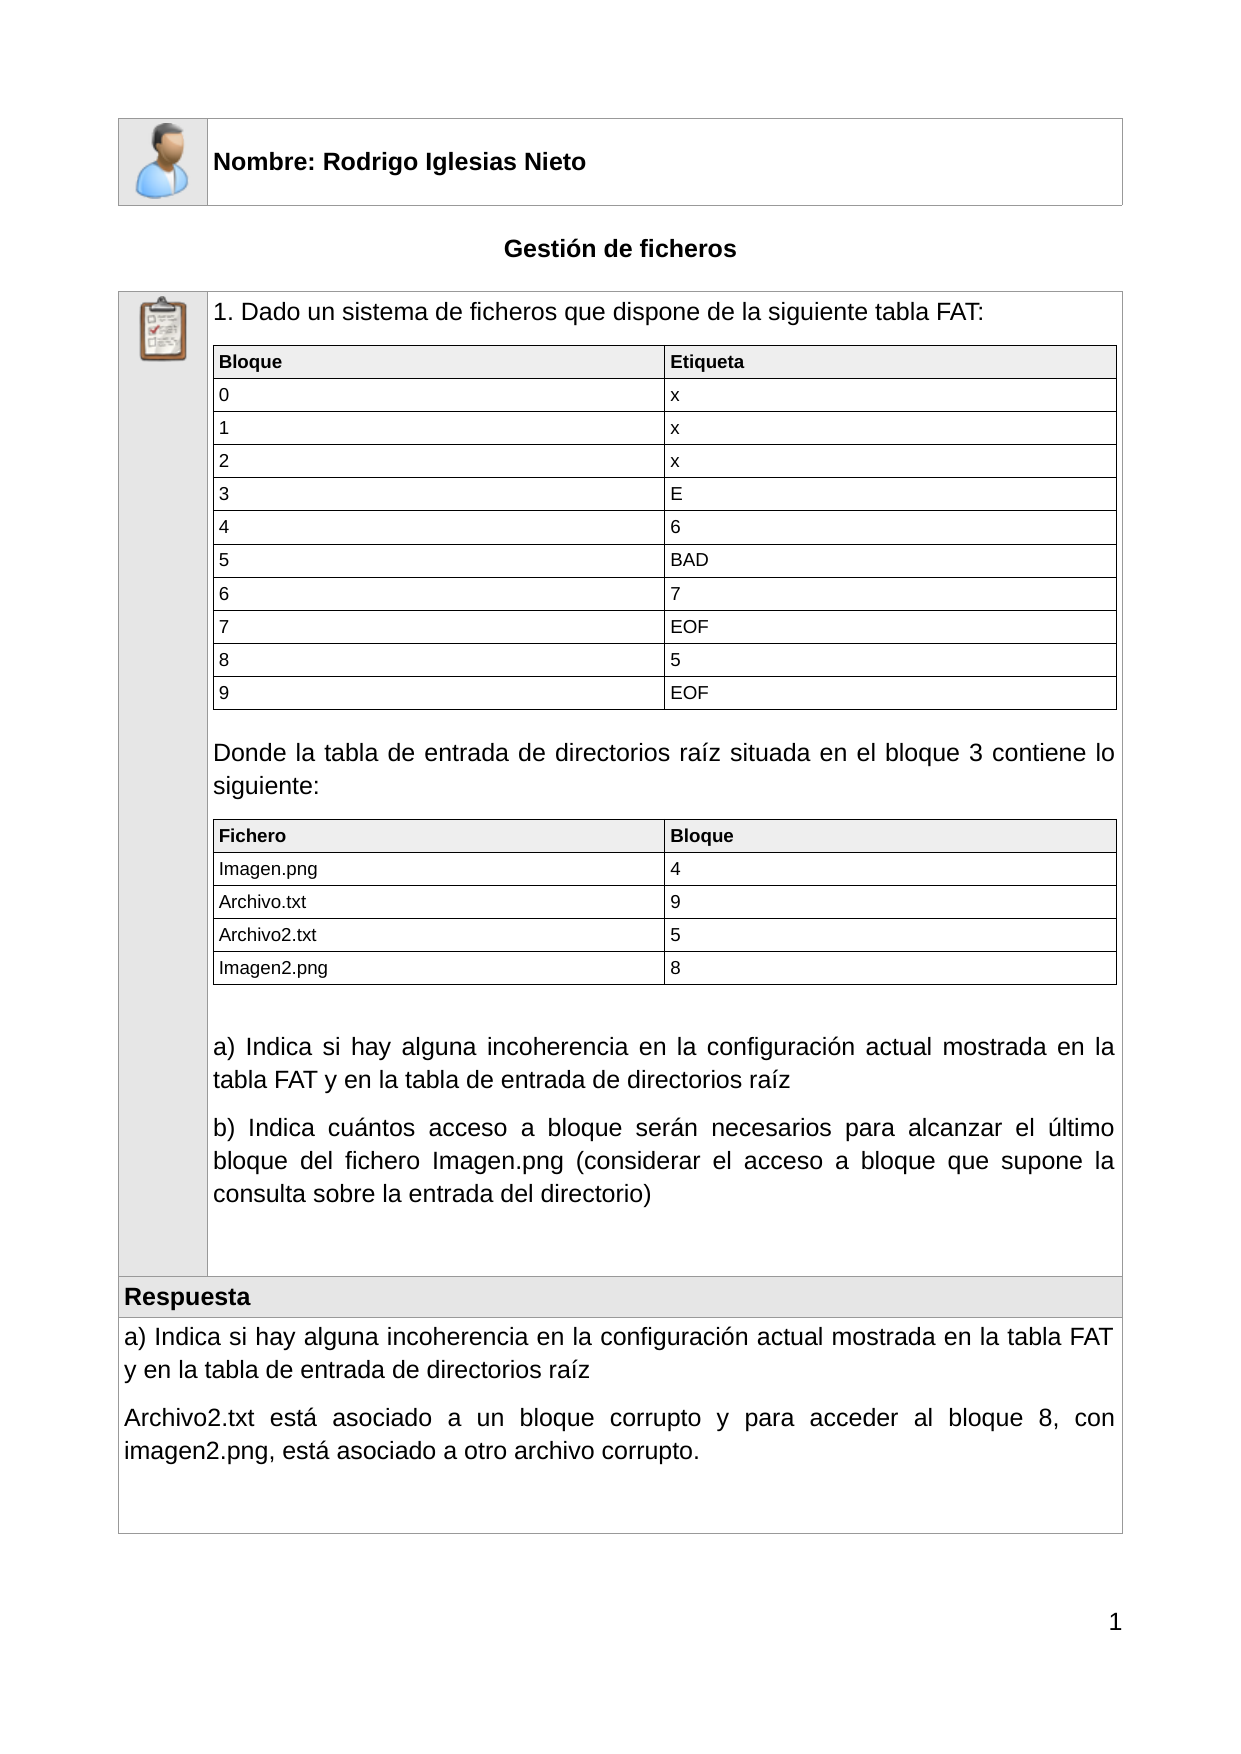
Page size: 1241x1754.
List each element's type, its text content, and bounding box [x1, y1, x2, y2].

table_cell 9 [665, 886, 1116, 918]
text Gestión de ficheros [118, 233, 1122, 262]
table_cell 1 [214, 412, 664, 444]
table_cell 5 [214, 545, 664, 577]
picture [125, 123, 201, 199]
table_header Bloque [214, 346, 664, 378]
table_cell 6 [665, 511, 1116, 543]
table_cell EOF [665, 677, 1116, 709]
table_cell 4 [214, 511, 664, 543]
table_cell Imagen.png [214, 853, 664, 885]
table_cell x [665, 379, 1116, 411]
table_cell Imagen2.png [214, 952, 664, 984]
table_cell x [665, 412, 1116, 444]
table_cell BAD [665, 545, 1116, 577]
table_cell 8 [665, 952, 1116, 984]
table_header 1. Dado un sistema de ficheros que dispone de la siguiente tabla FAT: Donde la tabla de entrada de directorios raíz situada en el bloque 3 contiene lo siguiente: a) Indica si hay alguna incoherencia en la configuración actual mostrada en la tabla FAT y en la tabla de entrada de directorios raíz b) Indica cuántos acceso a bloque serán necesarios para alcanzar el último bloque del fichero Imagen.png (considerar el acceso a bloque que supone la consulta sobre la entrada del directorio) [208, 292, 1122, 1276]
table_cell EOF [665, 611, 1116, 643]
table_cell 7 [665, 578, 1116, 610]
table_cell Archivo2.txt [214, 919, 664, 951]
table_cell 8 [214, 644, 664, 676]
table_cell 7 [214, 611, 664, 643]
table_cell 5 [665, 919, 1116, 951]
table_cell 2 [214, 445, 664, 477]
table_header Etiqueta [665, 346, 1116, 378]
table_cell 0 [214, 379, 664, 411]
table_cell 3 [214, 478, 664, 510]
table_cell a) Indica si hay alguna incoherencia en la configuración actual mostrada en la tabla FAT y en la tabla de entrada de directorios raíz Archivo2.txt está asociado a un bloque corrupto y para acceder al bloque 8, con imagen2.png, está asociado a otro archivo corrupto. [119, 1318, 1122, 1533]
table_cell E [665, 478, 1116, 510]
table_cell 5 [665, 644, 1116, 676]
table_header Bloque [665, 820, 1116, 852]
picture [130, 296, 195, 362]
table_cell 9 [214, 677, 664, 709]
table_header Nombre: Rodrigo Iglesias Nieto [208, 119, 1122, 205]
table_cell 6 [214, 578, 664, 610]
table_cell x [665, 445, 1116, 477]
table_cell Archivo.txt [214, 886, 664, 918]
table_header Fichero [214, 820, 664, 852]
table_cell Respuesta [119, 1277, 1122, 1317]
table_cell 4 [665, 853, 1116, 885]
table_header [119, 119, 207, 205]
table_header [119, 292, 207, 1276]
